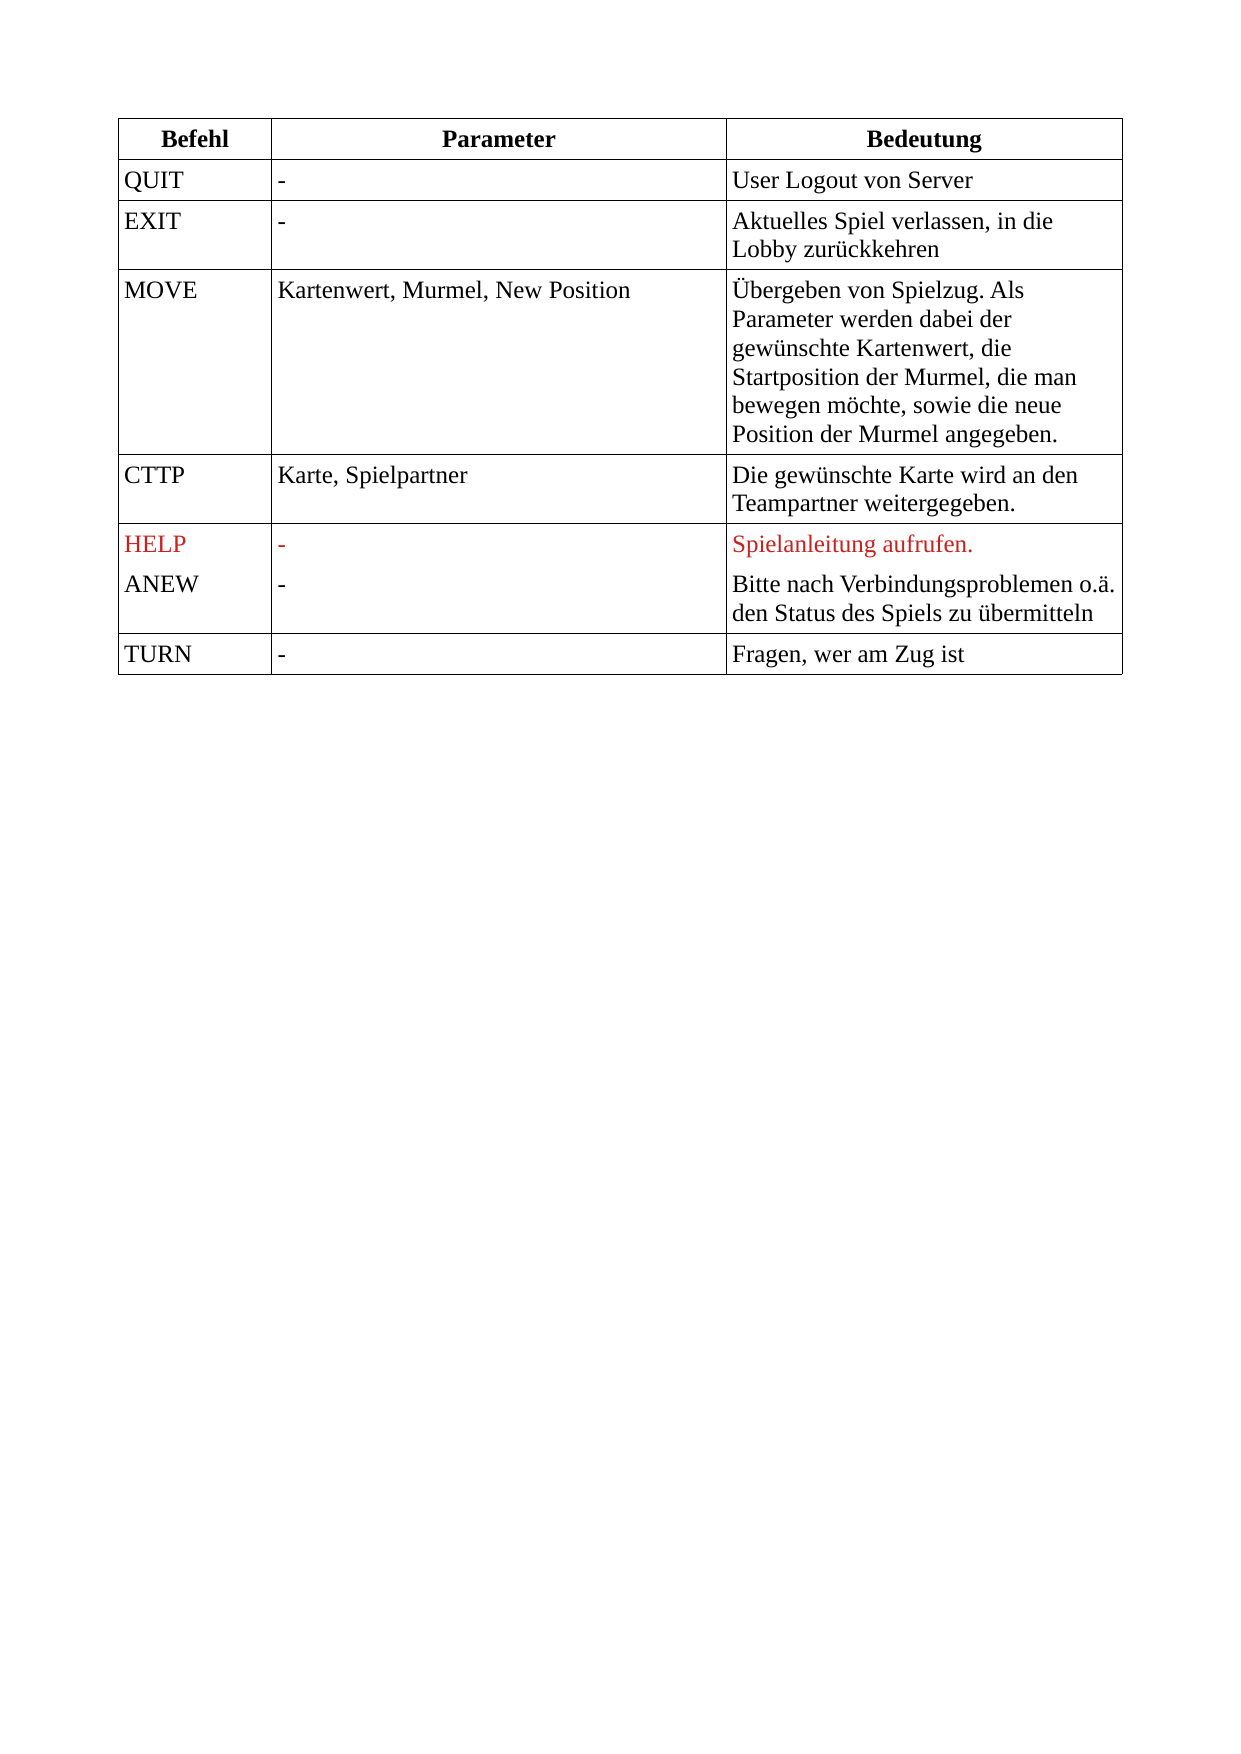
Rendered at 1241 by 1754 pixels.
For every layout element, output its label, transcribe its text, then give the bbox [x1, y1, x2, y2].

table_cell MOVE [119, 270, 271, 453]
table_cell Spielanleitung aufrufen. [727, 524, 1122, 564]
table_cell TURN [119, 634, 271, 673]
table_cell - [272, 201, 726, 269]
table_cell Bitte nach Verbindungsproblemen o.ä. den Status des Spiels zu übermitteln [727, 564, 1122, 633]
table_cell Fragen, wer am Zug ist [727, 634, 1122, 673]
table_cell User Logout von Server [727, 160, 1122, 199]
table_cell - [272, 524, 726, 564]
table_cell - [272, 634, 726, 673]
table_cell Die gewünschte Karte wird an den Teampartner weitergegeben. [727, 455, 1122, 523]
table_cell Aktuelles Spiel verlassen, in die Lobby zurückkehren [727, 201, 1122, 269]
table_header Befehl [119, 119, 271, 159]
table_cell Übergeben von Spielzug. Als Parameter werden dabei der gewünschte Kartenwert, die Startposition der Murmel, die man bewegen möchte, sowie die neue Position der Murmel angegeben. [727, 270, 1122, 453]
table_header Parameter [272, 119, 726, 159]
table_cell ANEW [119, 564, 271, 633]
table_cell Karte, Spielpartner [272, 455, 726, 523]
table_cell QUIT [119, 160, 271, 199]
table_cell HELP [119, 524, 271, 564]
table_header Bedeutung [727, 119, 1122, 159]
table_cell EXIT [119, 201, 271, 269]
table_cell - [272, 564, 726, 633]
table_cell - [272, 160, 726, 199]
table_cell Kartenwert, Murmel, New Position [272, 270, 726, 453]
table_cell CTTP [119, 455, 271, 523]
